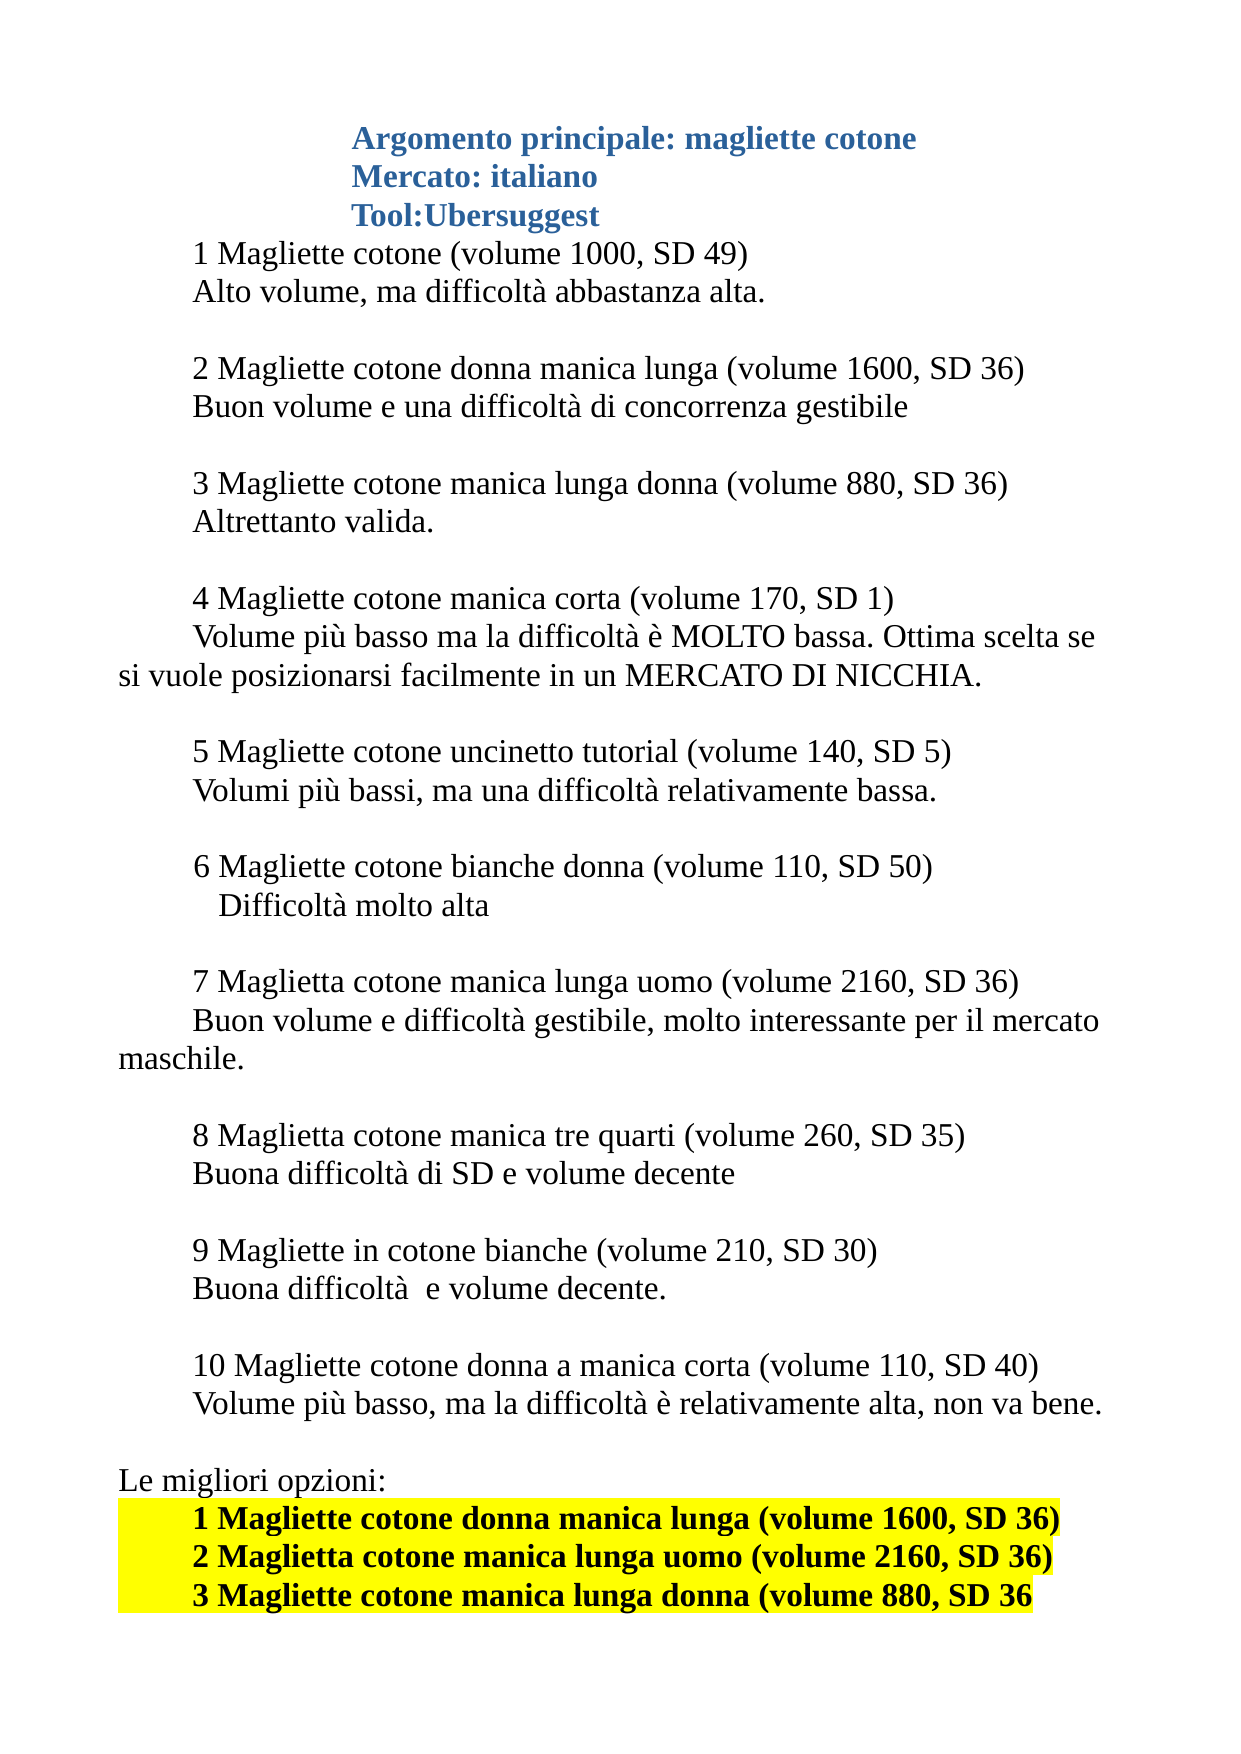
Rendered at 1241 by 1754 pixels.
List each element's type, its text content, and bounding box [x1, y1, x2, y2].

text 8 Maglietta cotone manica tre quarti (volume 260, SD 35) Buona difficoltà di SD e volume decente [118, 1076, 1122, 1191]
text 9 Magliette in cotone bianche (volume 210, SD 30) Buona difficoltà e volume decente. [118, 1191, 1122, 1306]
text Argomento principale: magliette cotone Mercato: italiano [118, 118, 1122, 195]
text Tool:Ubersuggest 1 Magliette cotone (volume 1000, SD 49) Alto volume, ma difficoltà abbastanza alta. [118, 195, 1122, 310]
text 2 Magliette cotone donna manica lunga (volume 1600, SD 36) Buon volume e una difficoltà di concorrenza gestibile [118, 310, 1122, 425]
text 3 Magliette cotone manica lunga donna (volume 880, SD 36) Altrettanto valida. [118, 425, 1122, 540]
text 7 Maglietta cotone manica lunga uomo (volume 2160, SD 36) Buon volume e difficoltà gestibile, molto interessante per il mercato maschile. [118, 923, 1122, 1076]
text 10 Magliette cotone donna a manica corta (volume 110, SD 40) Volume più basso, ma la difficoltà è relativamente alta, non va bene. Le migliori opzioni: 1 Magliette cotone donna manica lunga (volume 1600, SD 36) 2 Maglietta cotone manica lunga uomo (volume 2160, SD 36) 3 Magliette cotone manica lunga donna (volume 880, SD 36 [118, 1306, 1122, 1613]
text 5 Magliette cotone uncinetto tutorial (volume 140, SD 5) Volumi più bassi, ma una difficoltà relativamente bassa. [118, 693, 1122, 808]
text 6 Magliette cotone bianche donna (volume 110, SD 50) Difficoltà molto alta [118, 846, 1122, 923]
text 4 Magliette cotone manica corta (volume 170, SD 1) Volume più basso ma la difficoltà è MOLTO bassa. Ottima scelta se si vuole posizionarsi facilmente in un MERCATO DI NICCHIA. [118, 540, 1122, 693]
